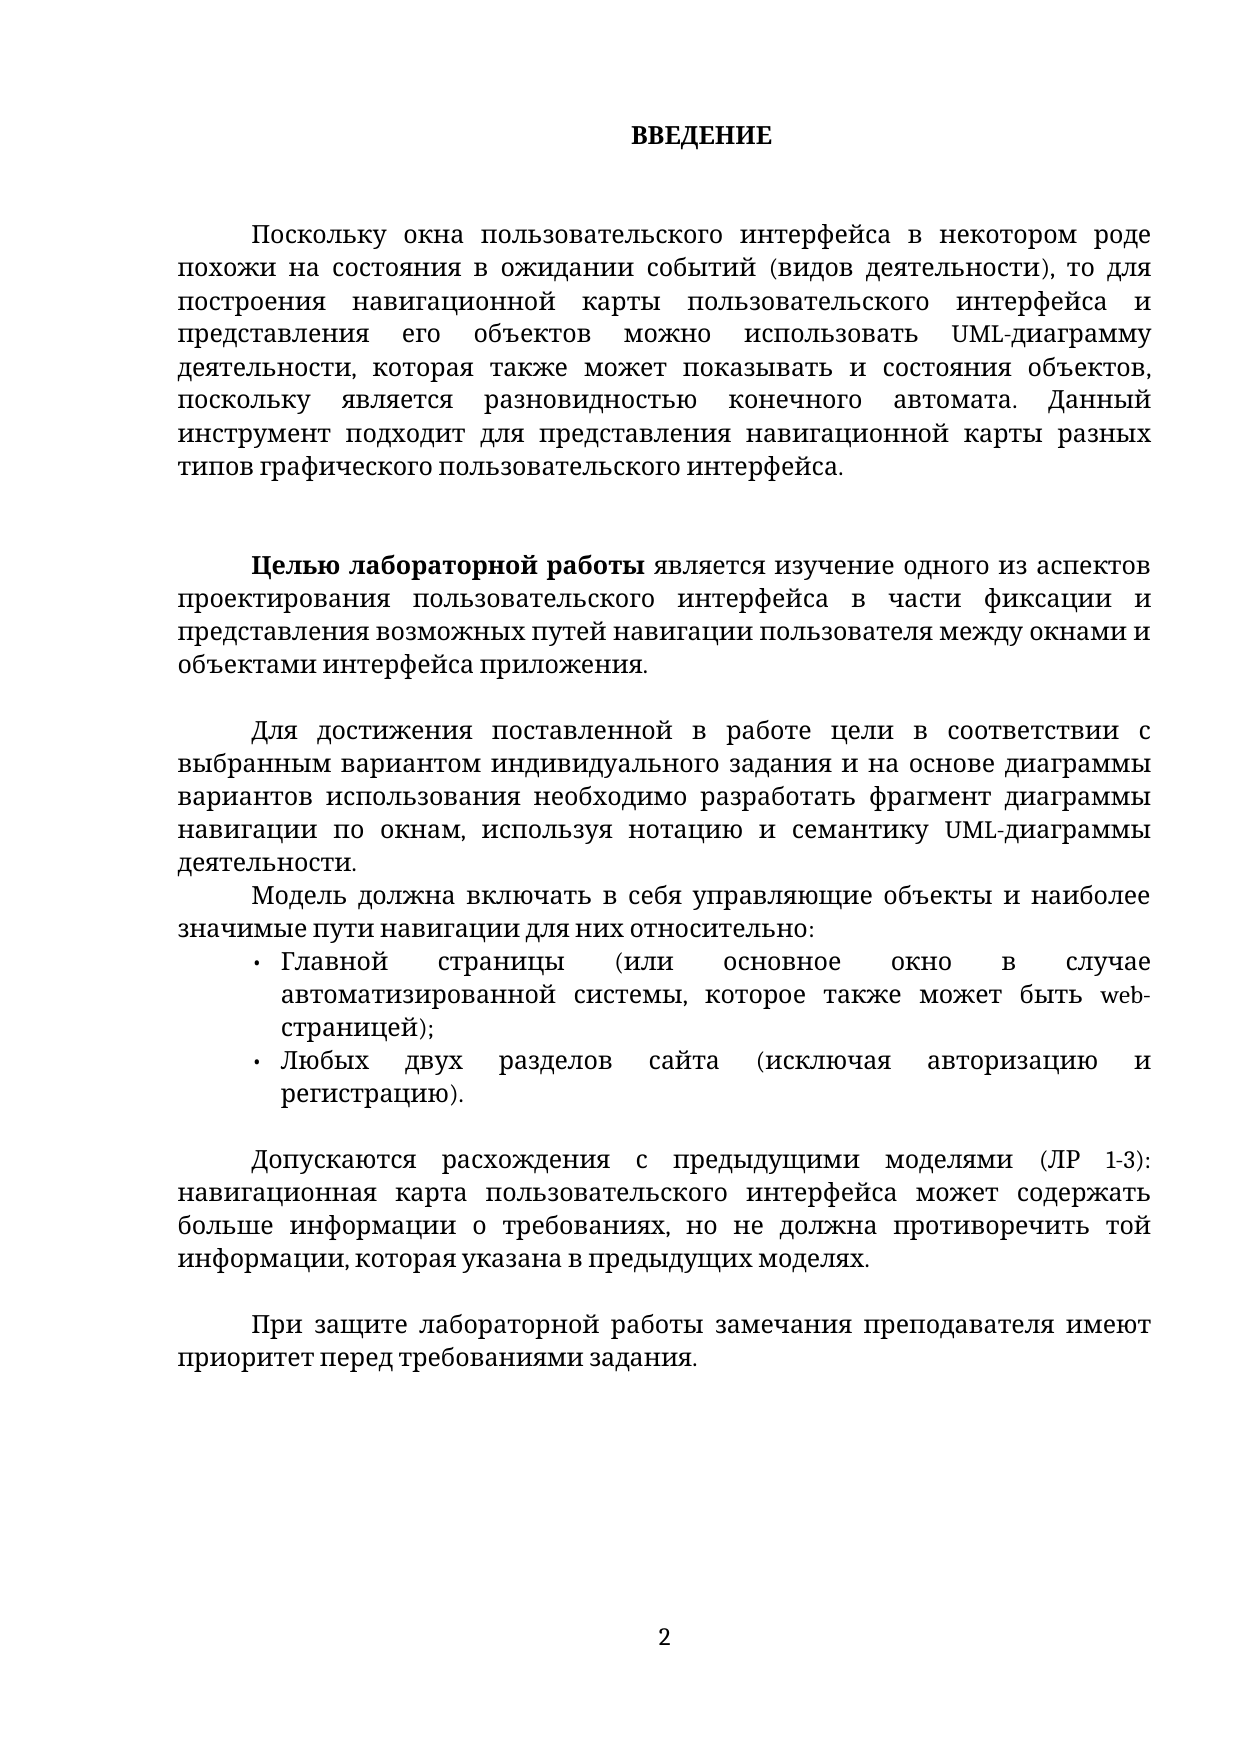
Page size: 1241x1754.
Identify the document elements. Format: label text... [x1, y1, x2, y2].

text Допускаются расхождения с предыдущими моделями (ЛР 1-3): навигационная карта пользовательского интерфейса может содержать больше информации о требованиях, но не должна противоречить той информации, которая указана в предыдущих моделях. [177, 1146, 1152, 1274]
text Поскольку окна пользовательского интерфейса в некотором роде похожи на состояния в ожидании событий (видов деятельности), то для построения навигационной карты пользовательского интерфейса и представления его объектов можно использовать UML-диаграмму деятельности, которая также может показывать и состояния объектов, поскольку является разновидностью конечного автомата. Данный инструмент подходит для представления навигационной карты разных типов графического пользовательского интерфейса. [177, 221, 1152, 481]
text Для достижения поставленной в работе цели в соответствии с выбранным вариантом индивидуального задания и на основе диаграммы вариантов использования необходимо разработать фрагмент диаграммы навигации по окнам, используя нотацию и семантику UML-диаграммы деятельности. [177, 717, 1152, 877]
text При защите лабораторной работы замечания преподавателя имеют приоритет перед требованиями задания. [177, 1311, 1152, 1373]
text Целью лабораторной работы является изучение одного из аспектов проектирования пользовательского интерфейса в части фиксации и представления возможных путей навигации пользователя между окнами и объектами интерфейса приложения. [177, 552, 1152, 679]
list Любых двух разделов сайта (исключая авторизацию и регистрацию). [251, 1047, 1152, 1109]
list Главной страницы (или основное окно в случае автоматизированной системы, которое также может быть web-страницей); [251, 948, 1152, 1043]
text ВВЕДЕНИЕ [251, 122, 1152, 151]
text Модель должна включать в себя управляющие объекты и наиболее значимые пути навигации для них относительно: [177, 882, 1152, 943]
